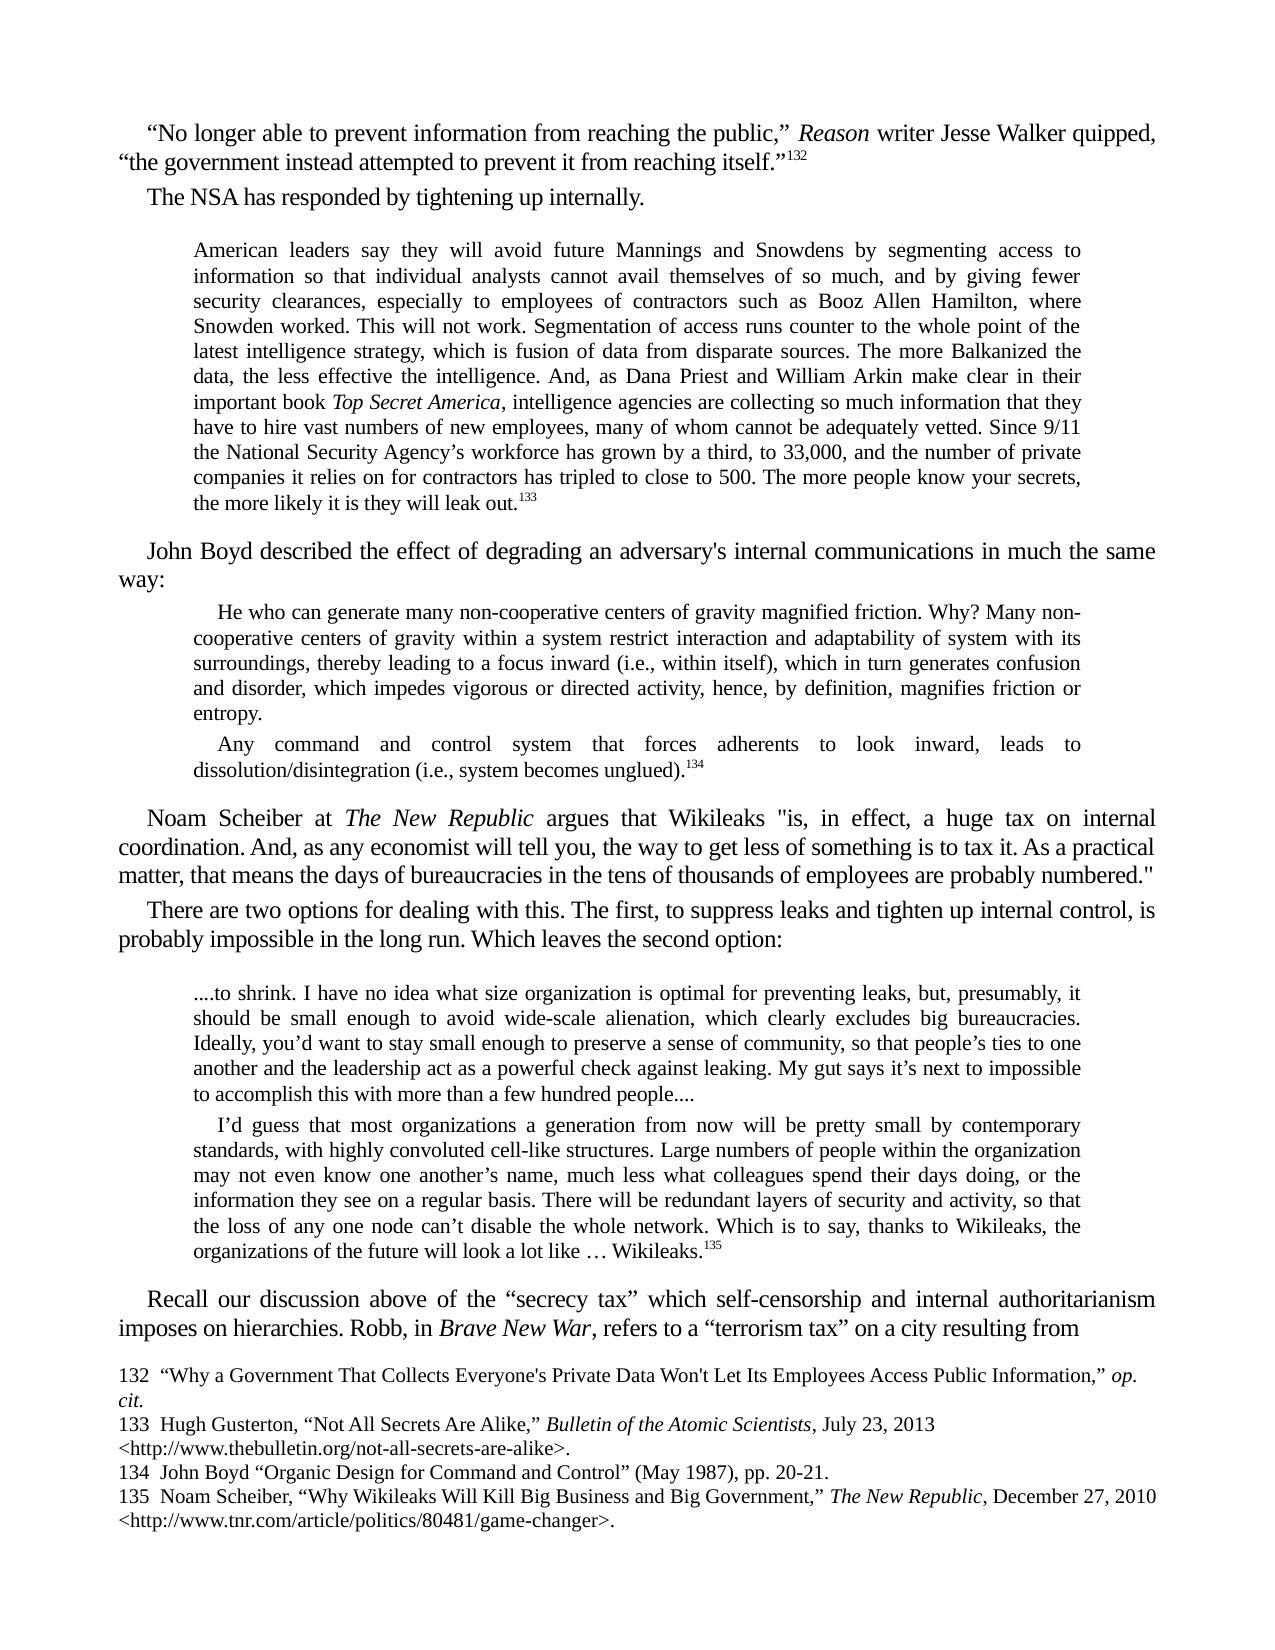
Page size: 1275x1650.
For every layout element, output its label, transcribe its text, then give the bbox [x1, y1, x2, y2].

text John Boyd described the effect of degrading an adversary's internal communications in much the same way: [118, 536, 1157, 593]
text I’d guess that most organizations a generation from now will be pretty small by contemporary standards, with highly convoluted cell-like structures. Large numbers of people within the organization may not even know one another’s name, much less what colleagues spend their days doing, or the information they see on a regular basis. There will be redundant layers of security and activity, so that the loss of any one node can’t disable the whole network. Which is to say, thanks to Wikileaks, the organizations of the future will look a lot like … Wikileaks. [193, 1112, 1082, 1263]
text John Boyd “Organic Design for Command and Control” (May 1987), pp. 20-21. [118, 1460, 1157, 1484]
text The NSA has responded by tightening up internally. [118, 182, 1157, 210]
text “Why a Government That Collects Everyone's Private Data Won't Let Its Employees Access Public Information,” op. cit. [118, 1363, 1157, 1412]
text Hugh Gusterton, “Not All Secrets Are Alike,” Bulletin of the Atomic Scientists, July 23, 2013 <http://www.thebulletin.org/not-all-secrets-are-alike>. [118, 1412, 1157, 1460]
text ....to shrink. I have no idea what size organization is optimal for preventing leaks, but, presumably, it should be small enough to avoid wide-scale alienation, which clearly excludes big bureaucracies. Ideally, you’d want to stay small enough to preserve a sense of community, so that people’s ties to one another and the leadership act as a powerful check against leaking. My gut says it’s next to impossible to accomplish this with more than a few hundred people.... [193, 980, 1082, 1106]
text There are two options for dealing with this. The first, to suppress leaks and tighten up internal control, is probably impossible in the long run. Which leaves the second option: [118, 895, 1157, 953]
text “No longer able to prevent information from reaching the public,” Reason writer Jesse Walker quipped, “the government instead attempted to prevent it from reaching itself.” [118, 118, 1157, 176]
text Noam Scheiber at The New Republic argues that Wikileaks "is, in effect, a huge tax on internal coordination. And, as any economist will tell you, the way to get less of something is to tax it. As a practical matter, that means the days of bureaucracies in the tens of thousands of employees are probably numbered." [118, 803, 1157, 889]
text Any command and control system that forces adherents to look inward, leads to dissolution/disintegration (i.e., system becomes unglued). [193, 731, 1082, 782]
text American leaders say they will avoid future Mannings and Snowdens by segmenting access to information so that individual analysts cannot avail themselves of so much, and by giving fewer security clearances, especially to employees of contractors such as Booz Allen Hamilton, where Snowden worked. This will not work. Segmentation of access runs counter to the whole point of the latest intelligence strategy, which is fusion of data from disparate sources. The more Balkanized the data, the less effective the intelligence. And, as Dana Priest and William Arkin make clear in their important book Top Secret America, intelligence agencies are collecting so much information that they have to hire vast numbers of new employees, many of whom cannot be adequately vetted. Since 9/11 the National Security Agency’s workforce has grown by a third, to 33,000, and the number of private companies it relies on for contractors has tripled to close to 500. The more people know your secrets, the more likely it is they will leak out. [193, 237, 1082, 515]
text He who can generate many non-cooperative centers of gravity magnified friction. Why? Many non-cooperative centers of gravity within a system restrict interaction and adaptability of system with its surroundings, thereby leading to a focus inward (i.e., within itself), which in turn generates confusion and disorder, which impedes vigorous or directed activity, hence, by definition, magnifies friction or entropy. [193, 599, 1082, 725]
text Recall our discussion above of the “secrecy tax” which self-censorship and internal authoritarianism imposes on hierarchies. Robb, in Brave New War, refers to a “terrorism tax” on a city resulting from [118, 1284, 1157, 1342]
text Noam Scheiber, “Why Wikileaks Will Kill Big Business and Big Government,” The New Republic, December 27, 2010 <http://www.tnr.com/article/politics/80481/game-changer>. [118, 1484, 1157, 1532]
